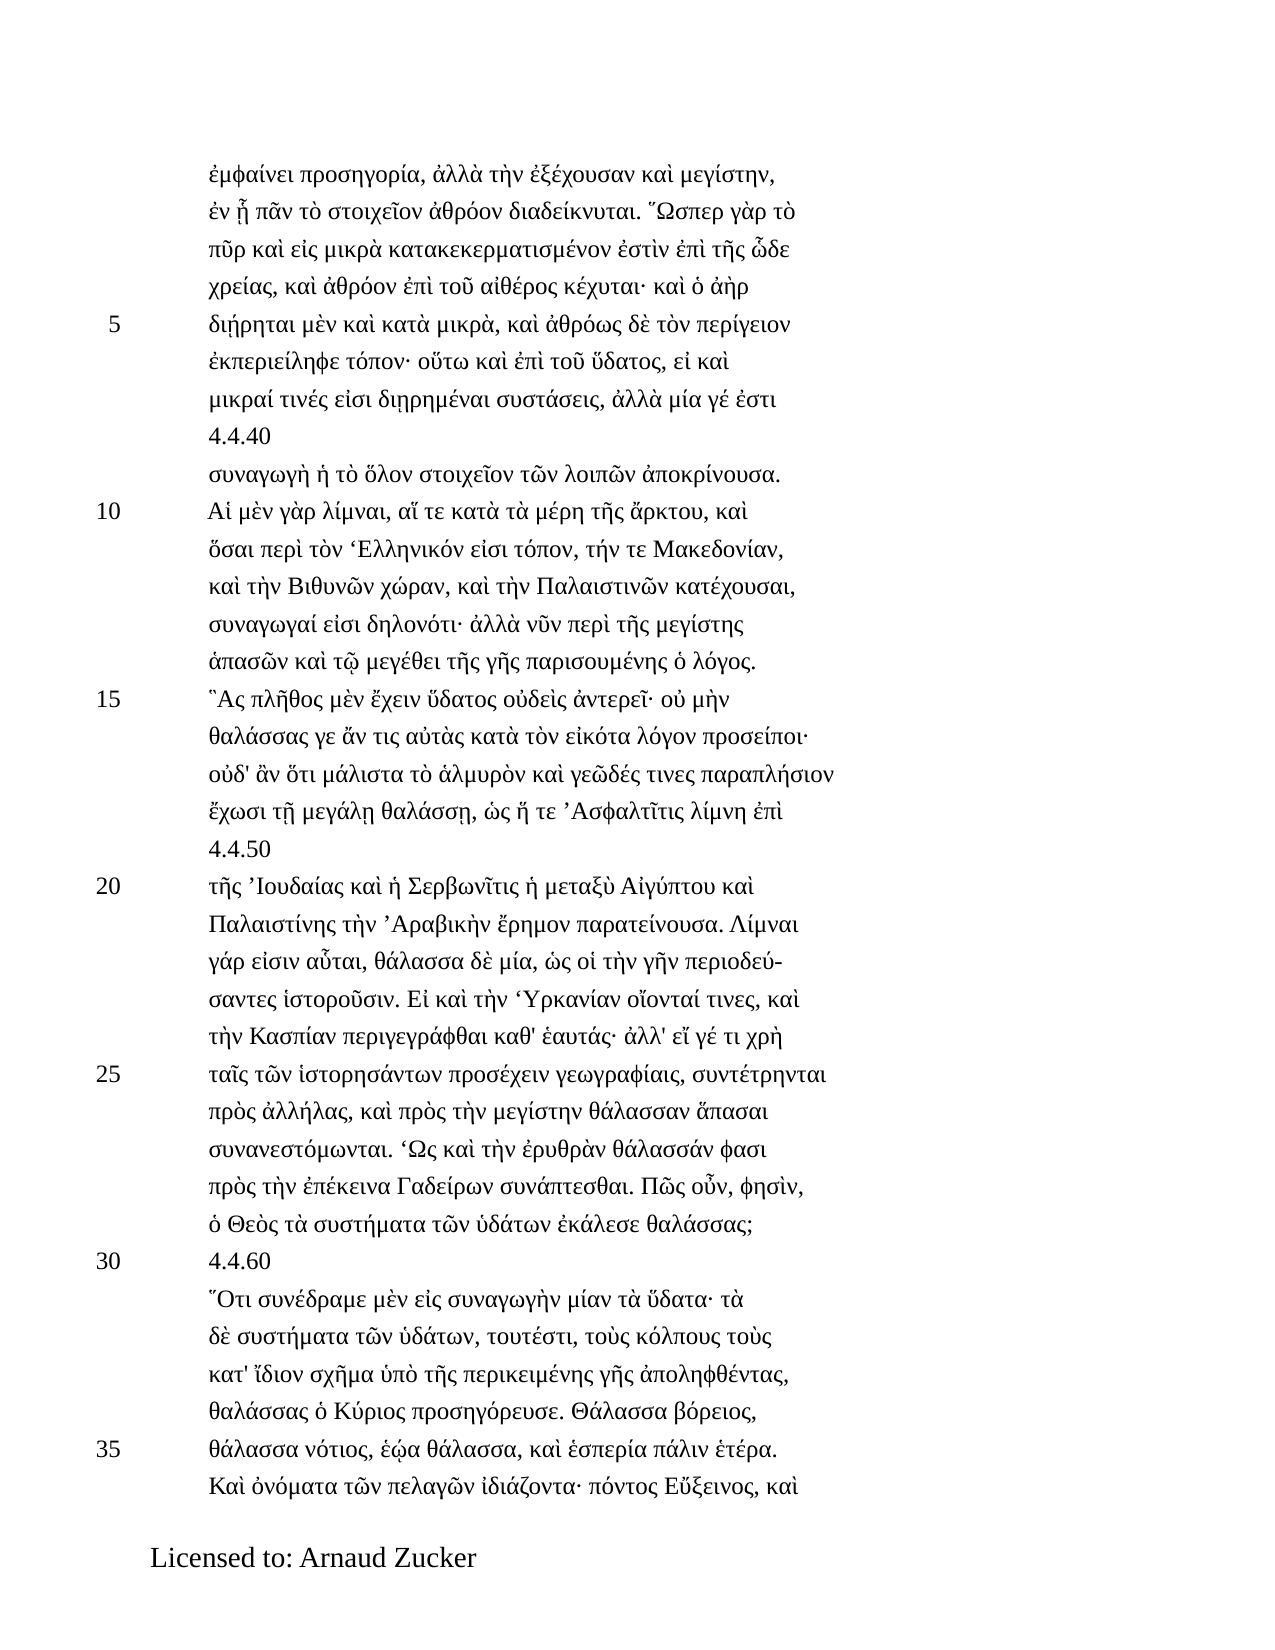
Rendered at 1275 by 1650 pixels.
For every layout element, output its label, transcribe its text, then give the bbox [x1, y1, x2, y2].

text 4.4.60 [202, 1237, 1125, 1275]
text ῞Οτι συνέδραμε μὲν εἰς συναγωγὴν μίαν τὰ ὕδατα· τὰ δὲ συστήματα τῶν ὑδάτων, τουτέστι, τοὺς κόλπους τοὺς κατ' ἴδιον σχῆμα ὑπὸ τῆς περικειμένης γῆς ἀποληϕθέντας, θαλάσσας ὁ Κύριος προσηγόρευσε. Θάλασσα βόρειος, θάλασσα νότιος, ἑῴα θάλασσα, καὶ ἑσπερία πάλιν ἑτέρα. Καὶ ὀνόματα τῶν πελαγῶν ἰδιάζοντα· πόντος Εὔξεινος, καὶ [202, 1275, 1125, 1500]
text συναγωγὴ ἡ τὸ ὅλον στοιχεῖον τῶν λοιπῶν ἀποκρίνουσα. Αἱ μὲν γὰρ λίμναι, αἵ τε κατὰ τὰ μέρη τῆς ἄρκτου, καὶ ὅσαι περὶ τὸν ‘Ελληνικόν εἰσι τόπον, τήν τε Μακεδονίαν, καὶ τὴν Βιθυνῶν χώραν, καὶ τὴν Παλαιστινῶν κατέχουσαι, συναγωγαί εἰσι δηλονότι· ἀλλὰ νῦν περὶ τῆς μεγίστης ἁπασῶν καὶ τῷ μεγέθει τῆς γῆς παρισουμένης ὁ λόγος. ῝Ας πλῆθος μὲν ἔχειν ὕδατος οὐδεὶς ἀντερεῖ· οὐ μὴν θαλάσσας γε ἄν τις αὐτὰς κατὰ τὸν εἰκότα λόγον προσείποι· οὐδ' ἂν ὅτι μάλιστα τὸ ἁλμυρὸν καὶ γεῶδές τινες παραπλήσιον ἔχωσι τῇ μεγάλῃ θαλάσσῃ, ὡς ἥ τε ’Ασϕαλτῖτις λίμνη ἐπὶ [202, 450, 1125, 825]
text ἐμϕαίνει προσηγορία, ἀλλὰ τὴν ἐξέχουσαν καὶ μεγίστην, ἐν ᾗ πᾶν τὸ στοιχεῖον ἀθρόον διαδείκνυται. ῞Ωσπερ γὰρ τὸ πῦρ καὶ εἰς μικρὰ κατακεκερματισμένον ἐστὶν ἐπὶ τῆς ὧδε χρείας, καὶ ἀθρόον ἐπὶ τοῦ αἰθέρος κέχυται· καὶ ὁ ἀὴρ διῄρηται μὲν καὶ κατὰ μικρὰ, καὶ ἀθρόως δὲ τὸν περίγειον ἐκπεριείληϕε τόπον· οὕτω καὶ ἐπὶ τοῦ ὕδατος, εἰ καὶ μικραί τινές εἰσι διῃρημέναι συστάσεις, ἀλλὰ μία γέ ἐστι [202, 150, 1125, 412]
text τῆς ’Ιουδαίας καὶ ἡ Σερβωνῖτις ἡ μεταξὺ Αἰγύπτου καὶ Παλαιστίνης τὴν ’Αραβικὴν ἔρημον παρατείνουσα. Λίμναι γάρ εἰσιν αὗται, θάλασσα δὲ μία, ὡς οἱ τὴν γῆν περιοδεύ- σαντες ἱστοροῦσιν. Εἰ καὶ τὴν ‘Υρκανίαν οἴονταί τινες, καὶ τὴν Κασπίαν περιγεγράϕθαι καθ' ἑαυτάς· ἀλλ' εἴ γέ τι χρὴ ταῖς τῶν ἱστορησάντων προσέχειν γεωγραϕίαις, συντέτρηνται πρὸς ἀλλήλας, καὶ πρὸς τὴν μεγίστην θάλασσαν ἅπασαι συνανεστόμωνται. ‘Ως καὶ τὴν ἐρυθρὰν θάλασσάν ϕασι πρὸς τὴν ἐπέκεινα Γαδείρων συνάπτεσθαι. Πῶς οὖν, ϕησὶν, ὁ Θεὸς τὰ συστήματα τῶν ὑδάτων ἐκάλεσε θαλάσσας; [202, 862, 1125, 1237]
text 4.4.40 [202, 412, 1125, 450]
text 4.4.50 [202, 825, 1125, 862]
